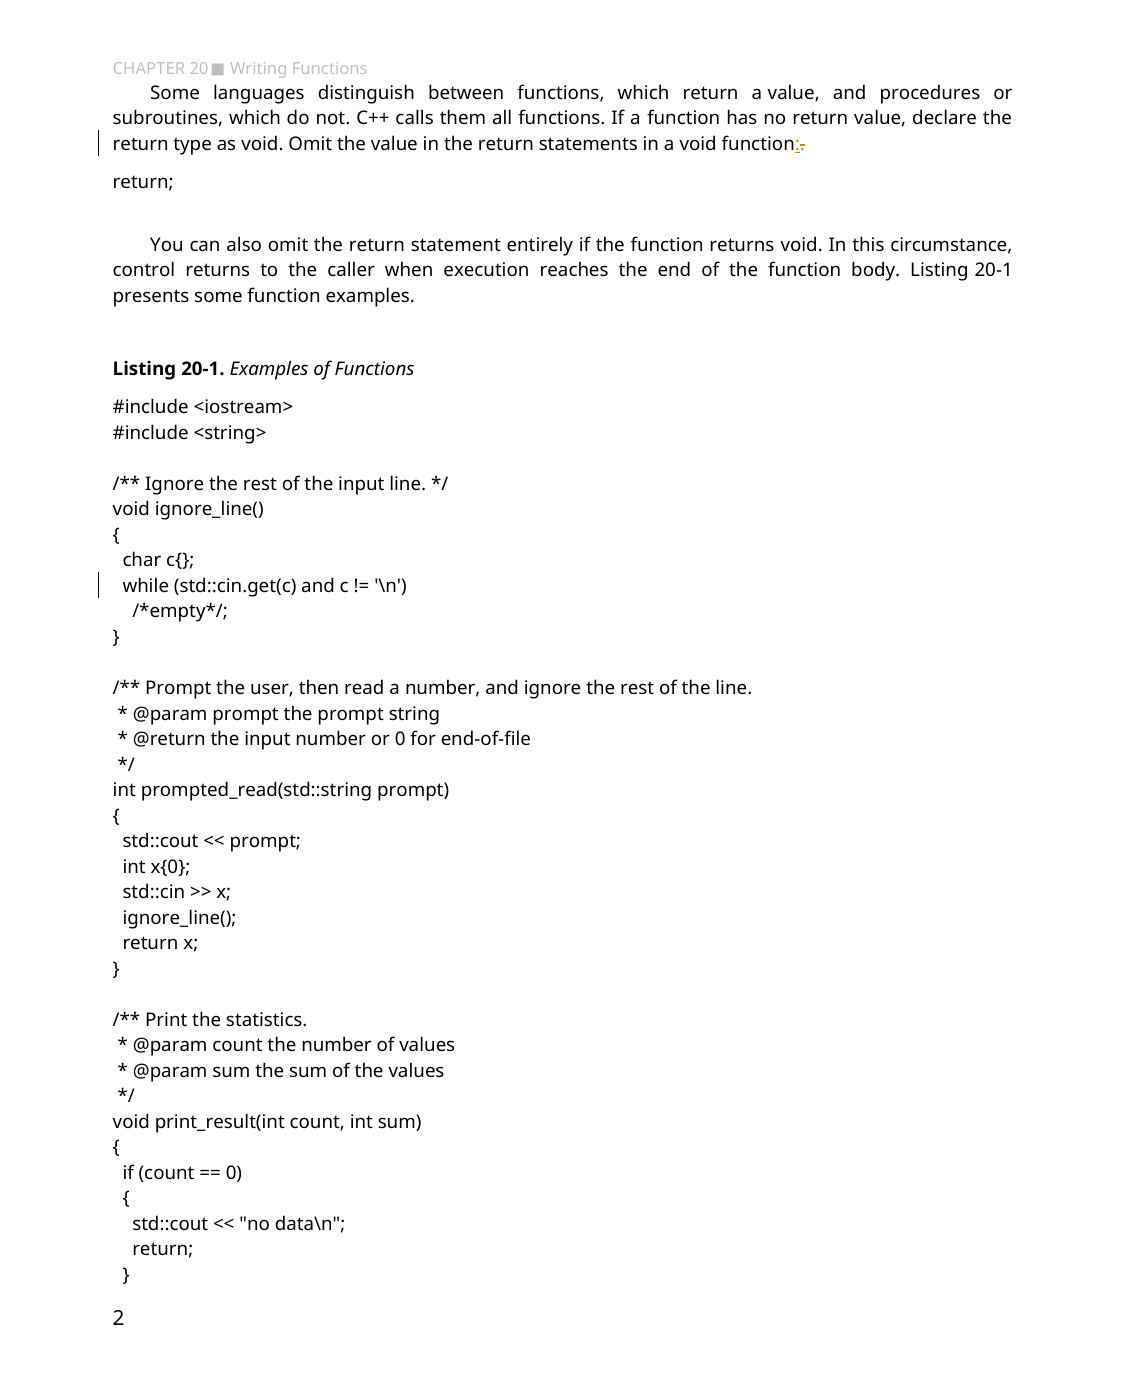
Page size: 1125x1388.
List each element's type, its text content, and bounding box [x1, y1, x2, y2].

text } [112, 1261, 1012, 1287]
text } [112, 955, 1012, 981]
text if (count == 0) [112, 1159, 1012, 1185]
text * @param sum the sum of the values [112, 1057, 1012, 1083]
text #include <string> [112, 419, 1012, 444]
text char c{}; [112, 547, 1012, 572]
text You can also omit the return statement entirely if the function returns void. In this circumstance, control returns to the caller when execution reaches the end of the function body. Listing 20-1 presents some function examples. [112, 231, 1012, 308]
text int prompted_read(std::string prompt) [112, 776, 1012, 802]
text /** Print the statistics. [112, 1006, 1012, 1032]
text * @param prompt the prompt string [112, 700, 1012, 725]
text #include <iostream> [112, 393, 1012, 419]
text { [112, 521, 1012, 547]
text /** Prompt the user, then read a number, and ignore the rest of the line. [112, 674, 1012, 700]
text { [112, 1134, 1012, 1159]
text void ignore_line() [112, 496, 1012, 521]
text std::cout << prompt; [112, 827, 1012, 853]
text /** Ignore the rest of the input line. */ [112, 470, 1012, 496]
text /*empty*/; [112, 598, 1012, 623]
text Listing 20-1. Examples of Functions [112, 356, 1012, 381]
text Some languages distinguish between functions, which return a value, and procedures or subroutines, which do not. C++ calls them all functions. If a function has no return value, declare the return type as void. Omit the value in the return statements in a void function: [112, 79, 1012, 156]
text * @param count the number of values [112, 1032, 1012, 1057]
text */ [112, 1083, 1012, 1108]
text */ [112, 751, 1012, 776]
text while (std::cin.get(c) and c != '\n') [112, 572, 1012, 598]
text std::cin >> x; [112, 878, 1012, 904]
text return; [112, 1236, 1012, 1261]
text void print_result(int count, int sum) [112, 1108, 1012, 1134]
text int x{0}; [112, 853, 1012, 878]
text * @return the input number or 0 for end-of-file [112, 725, 1012, 751]
text { [112, 1185, 1012, 1210]
text return x; [112, 929, 1012, 955]
text } [112, 623, 1012, 649]
text return; [112, 168, 1012, 193]
text { [112, 802, 1012, 827]
text ignore_line(); [112, 904, 1012, 929]
text std::cout << "no data\n"; [112, 1210, 1012, 1236]
